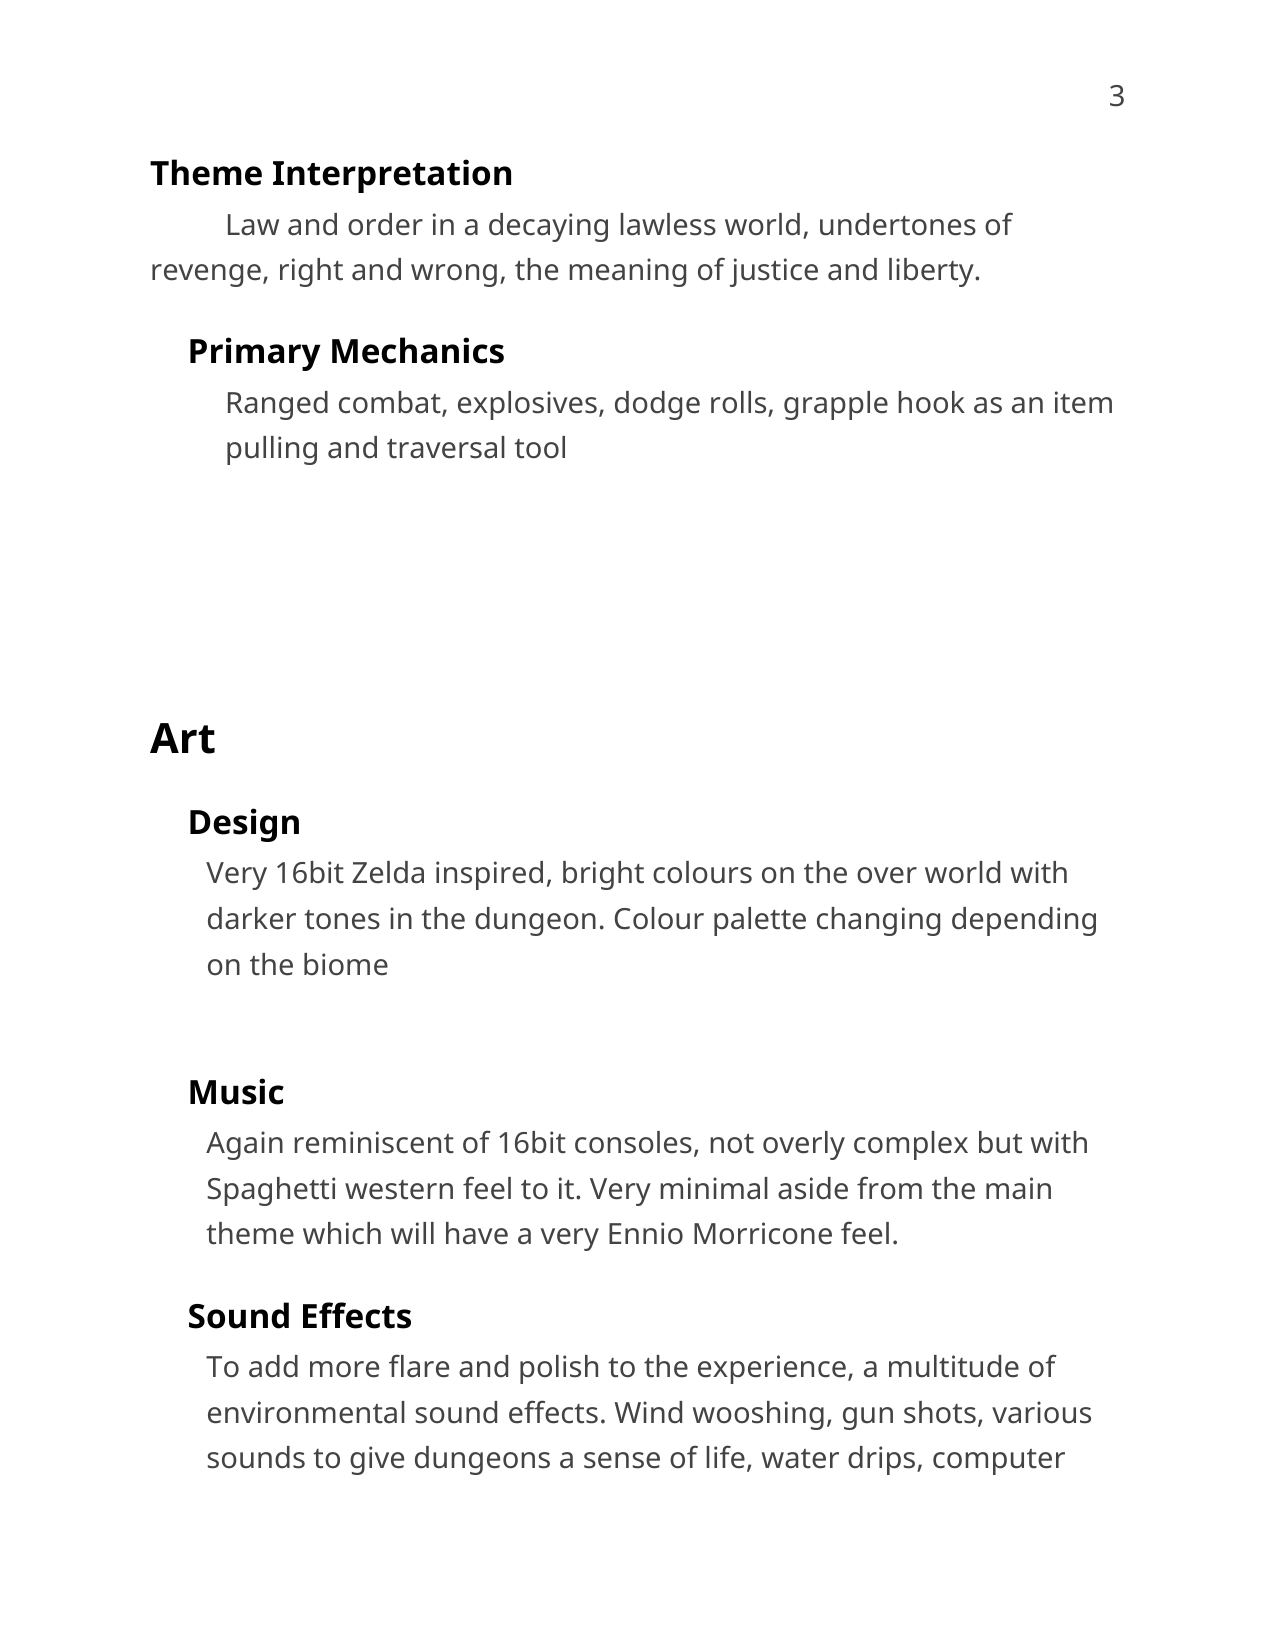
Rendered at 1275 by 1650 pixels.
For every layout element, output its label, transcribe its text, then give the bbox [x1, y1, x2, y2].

subtitle Theme Interpretation [150, 150, 1125, 195]
subtitle Art [150, 709, 1125, 766]
text Law and order in a decaying lawless world, undertones of revenge, right and wrong, the meaning of justice and liberty. [150, 204, 1125, 289]
subtitle Sound Effects [187, 1292, 1125, 1338]
subtitle Music [187, 1068, 1125, 1114]
subtitle Design [187, 799, 1125, 844]
text Very 16bit Zelda inspired, bright colours on the over world with darker tones in the dungeon. Colour palette changing depending on the biome [206, 853, 1125, 984]
text To add more flare and polish to the experience, a multitude of environmental sound effects. Wind wooshing, gun shots, various sounds to give dungeons a sense of life, water drips, computer [206, 1346, 1125, 1477]
text Ranged combat, explosives, dodge rolls, grapple hook as an item pulling and traversal tool [150, 382, 1125, 467]
text Again reminiscent of 16bit consoles, not overly complex but with Spaghetti western feel to it. Very minimal aside from the main theme which will have a very Ennio Morricone feel. [206, 1122, 1125, 1253]
subtitle Primary Mechanics [187, 328, 1125, 374]
